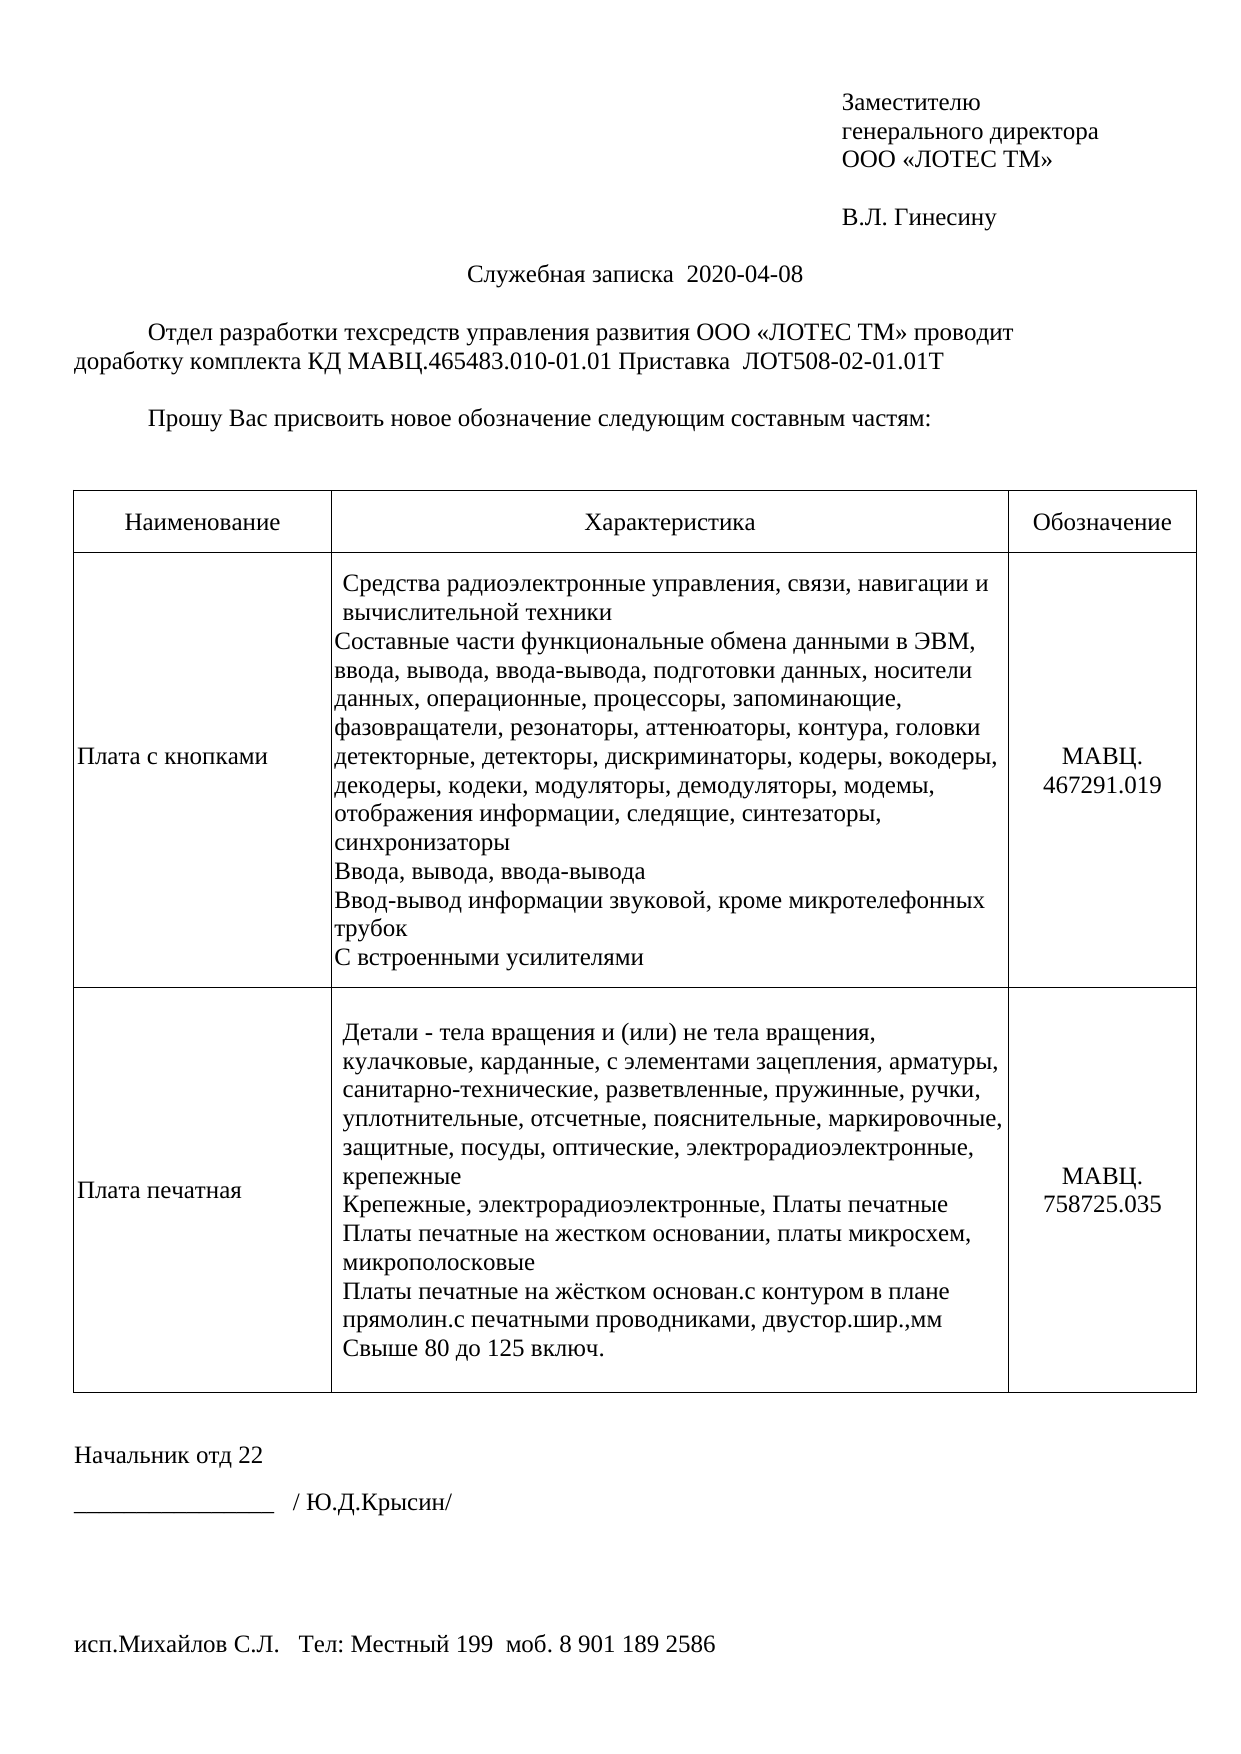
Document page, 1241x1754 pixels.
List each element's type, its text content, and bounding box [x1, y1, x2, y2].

text В.Л. Гинесину [723, 202, 1196, 231]
text доработку комплекта КД МАВЦ.465483.010-01.01 Приставка ЛОТ508-02-01.01Т [74, 346, 1196, 374]
table_cell МАВЦ. 758725.035 [1009, 988, 1196, 1392]
text Начальник отд 22 [74, 1440, 1193, 1469]
text Отдел разработки техсредств управления развития ООО «ЛОТЕС ТМ» проводит [74, 317, 1196, 346]
text генерального директора [723, 116, 1196, 144]
text Служебная записка 2020-04-08 [74, 259, 1196, 288]
text Прошу Вас присвоить новое обозначение следующим составным частям: [74, 403, 1196, 432]
table_cell Средства радиоэлектронные управления, связи, навигации и вычислительной техники Составные части функциональные обмена данными в ЭВМ, ввода, вывода, ввода-вывода, подготовки данных, носители данных, операционные, процессоры, запоминающие, фазовращатели, резонаторы, аттенюаторы, контура, головки детекторные, детекторы, дискриминаторы, кодеры, вокодеры, декодеры, кодеки, модуляторы, демодуляторы, модемы, отображения информации, следящие, синтезаторы, синхронизаторы Ввода, вывода, ввода-вывода Ввод-вывод информации звуковой, кроме микротелефонных трубок С встроенными усилителями [332, 553, 1008, 987]
table_header Характеристика [332, 491, 1008, 552]
table_header Наименование [74, 491, 331, 552]
table_cell Плата печатная [74, 988, 331, 1392]
text Заместителю [723, 87, 1196, 116]
table_cell МАВЦ. 467291.019 [1009, 553, 1196, 987]
table_header Обозначение [1009, 491, 1196, 552]
text ООО «ЛОТЕС ТМ» [723, 144, 1196, 173]
text ________________ / Ю.Д.Крысин/ [74, 1487, 1193, 1516]
text исп.Михайлов С.Л. Тел: Местный 199 моб. 8 901 189 2586 [74, 1629, 1193, 1658]
table_cell Плата с кнопками [74, 553, 331, 987]
table_cell Детали - тела вращения и (или) не тела вращения, кулачковые, карданные, с элементами зацепления, арматуры, санитарно-технические, разветвленные, пружинные, ручки, уплотнительные, отсчетные, пояснительные, маркировочные, защитные, посуды, оптические, электрорадиоэлектронные, крепежные Крепежные, электрорадиоэлектронные, Платы печатные Платы печатные на жестком основании, платы микросхем, микрополосковые Платы печатные на жёстком основан.с контуром в плане прямолин.с печатными проводниками, двустор.шир.,мм Свыше 80 до 125 включ. [332, 988, 1008, 1392]
